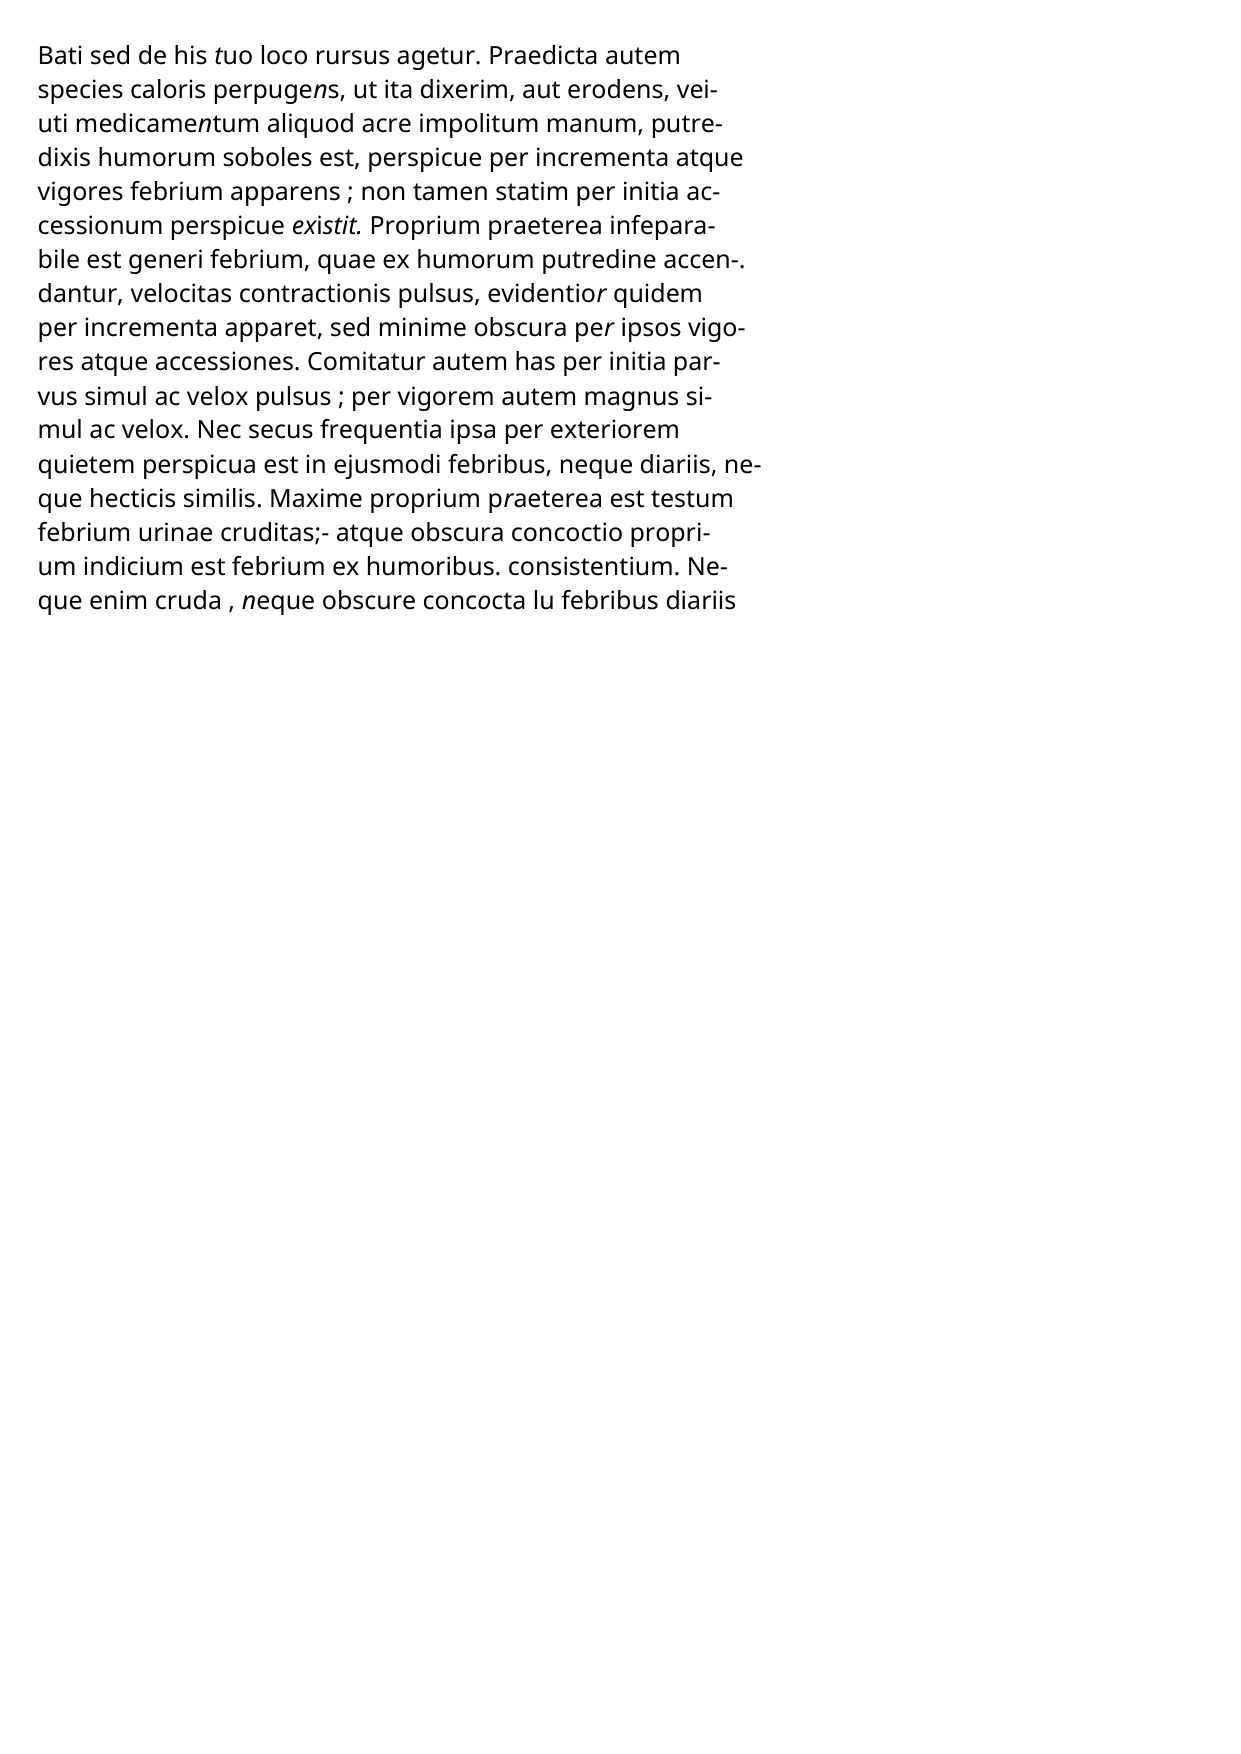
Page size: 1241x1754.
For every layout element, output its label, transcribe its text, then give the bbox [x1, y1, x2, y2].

text Bati sed de his tuo loco rursus agetur. Praedicta autem species caloris perpugens, ut ita dixerim, aut erodens, vei- uti medicamentum aliquod acre impolitum manum, putre- dixis humorum soboles est, perspicue per incrementa atque vigores febrium apparens ; non tamen statim per initia ac- cessionum perspicue existit. Proprium praeterea infepara- bile est generi febrium, quae ex humorum putredine accen-. dantur, velocitas contractionis pulsus, evidentior quidem per incrementa apparet, sed minime obscura per ipsos vigo- res atque accessiones. Comitatur autem has per initia par- vus simul ac velox pulsus ; per vigorem autem magnus si- mul ac velox. Nec secus frequentia ipsa per exteriorem quietem perspicua est in ejusmodi febribus, neque diariis, ne- que hecticis similis. Maxime proprium praeterea est testum febrium urinae cruditas;- atque obscura concoctio propri- um indicium est febrium ex humoribus. consistentium. Ne- que enim cruda , neque obscure concocta lu febribus diariis [37, 37, 1203, 617]
